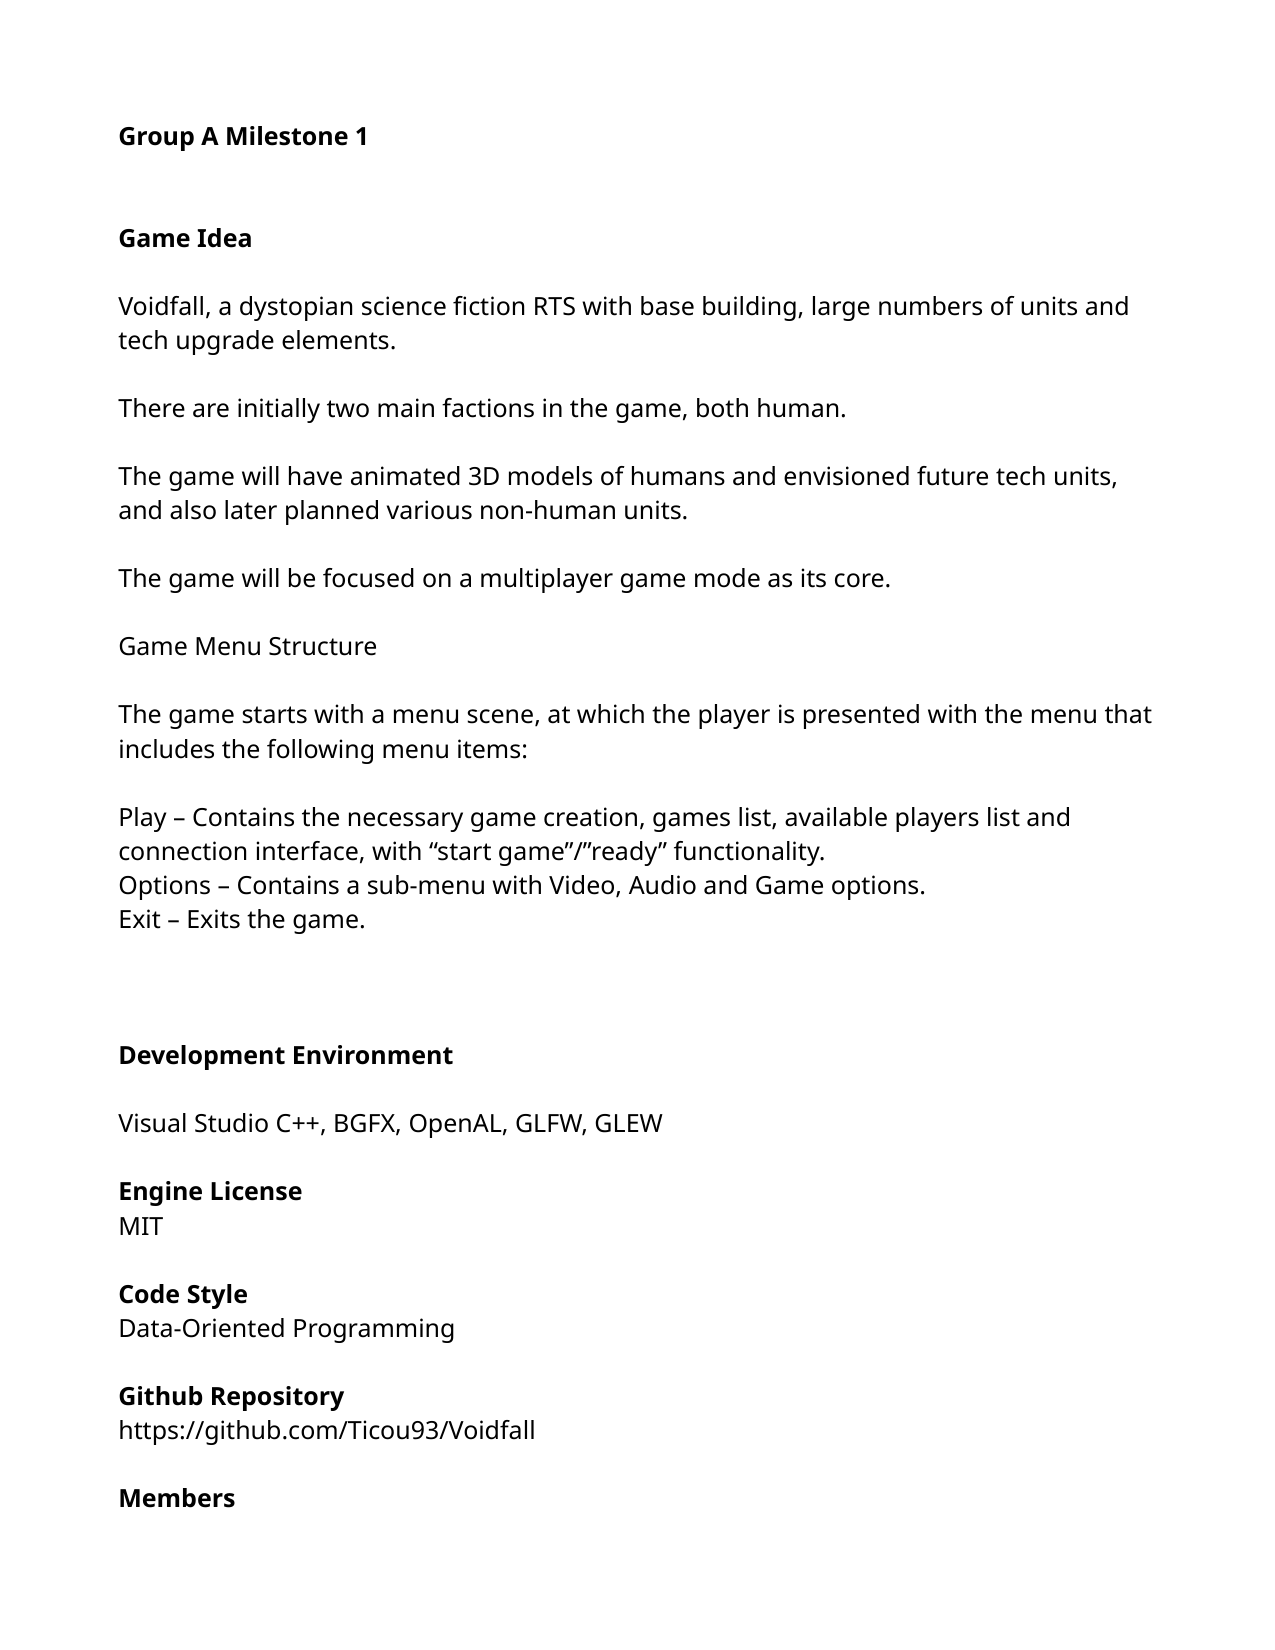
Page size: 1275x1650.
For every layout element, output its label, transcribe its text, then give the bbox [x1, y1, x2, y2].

text Members [118, 1481, 1157, 1515]
text Voidfall, a dystopian science fiction RTS with base building, large numbers of units and tech upgrade elements. [118, 288, 1157, 357]
text Play – Contains the necessary game creation, games list, available players list and connection interface, with “start game”/”ready” functionality. [118, 799, 1157, 867]
text Options – Contains a sub-menu with Video, Audio and Game options. [118, 867, 1157, 902]
text Code Style [118, 1276, 1157, 1310]
text The game will be focused on a multiplayer game mode as its core. [118, 561, 1157, 595]
text Exit – Exits the game. [118, 902, 1157, 936]
text There are initially two main factions in the game, both human. [118, 391, 1157, 425]
text Github Repository [118, 1378, 1157, 1412]
text The game starts with a menu scene, at which the player is presented with the menu that includes the following menu items: [118, 697, 1157, 765]
text Data-Oriented Programming [118, 1310, 1157, 1344]
text The game will have animated 3D models of humans and envisioned future tech units, and also later planned various non-human units. [118, 459, 1157, 527]
text Game Menu Structure [118, 629, 1157, 663]
text Group A Milestone 1 [118, 118, 1157, 152]
text Visual Studio C++, BGFX, OpenAL, GLFW, GLEW [118, 1106, 1157, 1140]
text Development Environment [118, 1038, 1157, 1072]
text MIT [118, 1208, 1157, 1242]
text https://github.com/Ticou93/Voidfall [118, 1412, 1157, 1447]
text Game Idea [118, 220, 1157, 254]
text Engine License [118, 1174, 1157, 1208]
